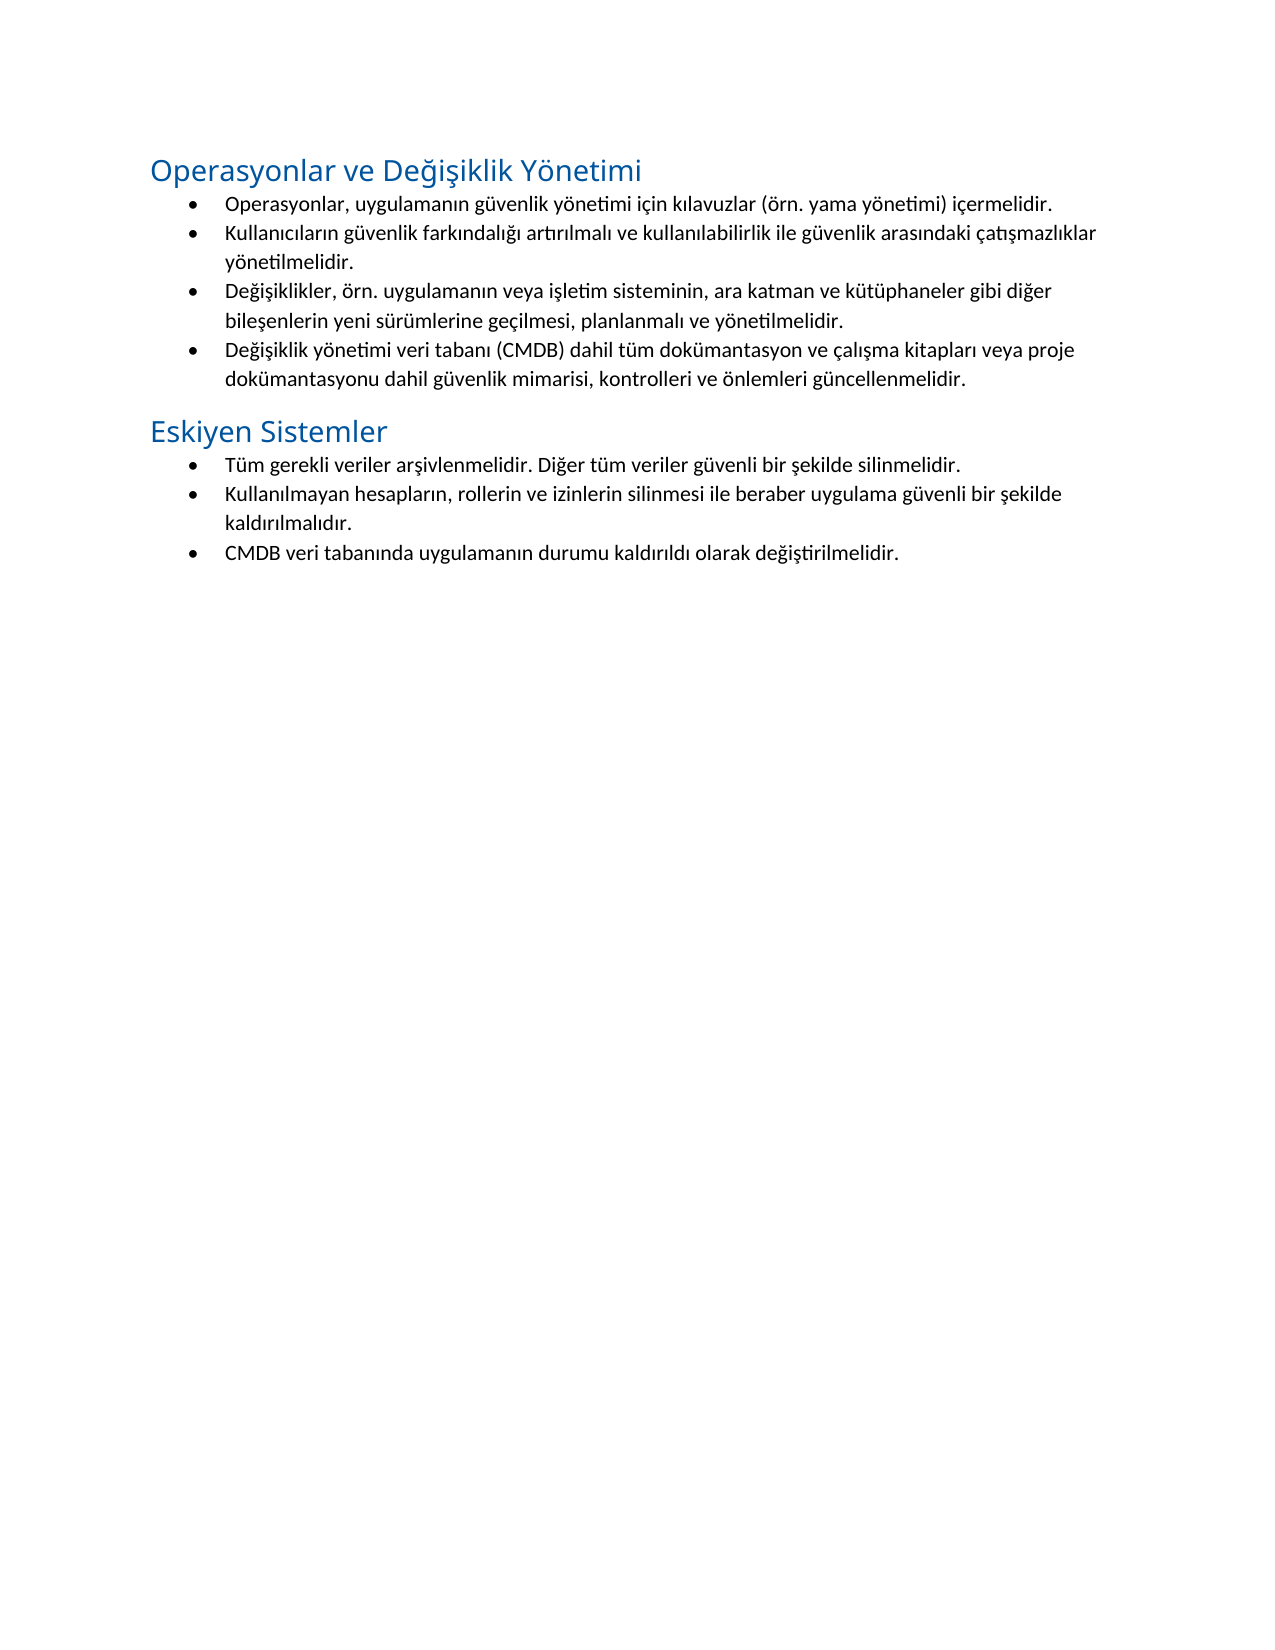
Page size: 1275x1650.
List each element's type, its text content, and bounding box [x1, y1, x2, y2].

list Kullanılmayan hesapların, rollerin ve izinlerin silinmesi ile beraber uygulama güvenli bir şekilde kaldırılmalıdır. [187, 480, 1125, 536]
list Değişiklikler, örn. uygulamanın veya işletim sisteminin, ara katman ve kütüphaneler gibi diğer bileşenlerin yeni sürümlerine geçilmesi, planlanmalı ve yönetilmelidir. [187, 277, 1125, 333]
subtitle Eskiyen Sistemler [150, 411, 1125, 451]
list Operasyonlar, uygulamanın güvenlik yönetimi için kılavuzlar (örn. yama yönetimi) içermelidir. [187, 190, 1125, 216]
list Tüm gerekli veriler arşivlenmelidir. Diğer tüm veriler güvenli bir şekilde silinmelidir. [187, 451, 1125, 478]
list CMDB veri tabanında uygulamanın durumu kaldırıldı olarak değiştirilmelidir. [187, 539, 1125, 565]
list Değişiklik yönetimi veri tabanı (CMDB) dahil tüm dokümantasyon ve çalışma kitapları veya proje dokümantasyonu dahil güvenlik mimarisi, kontrolleri ve önlemleri güncellenmelidir. [187, 336, 1125, 392]
list Kullanıcıların güvenlik farkındalığı artırılmalı ve kullanılabilirlik ile güvenlik arasındaki çatışmazlıklar yönetilmelidir. [187, 219, 1125, 275]
subtitle Operasyonlar ve Değişiklik Yönetimi [150, 150, 1125, 190]
